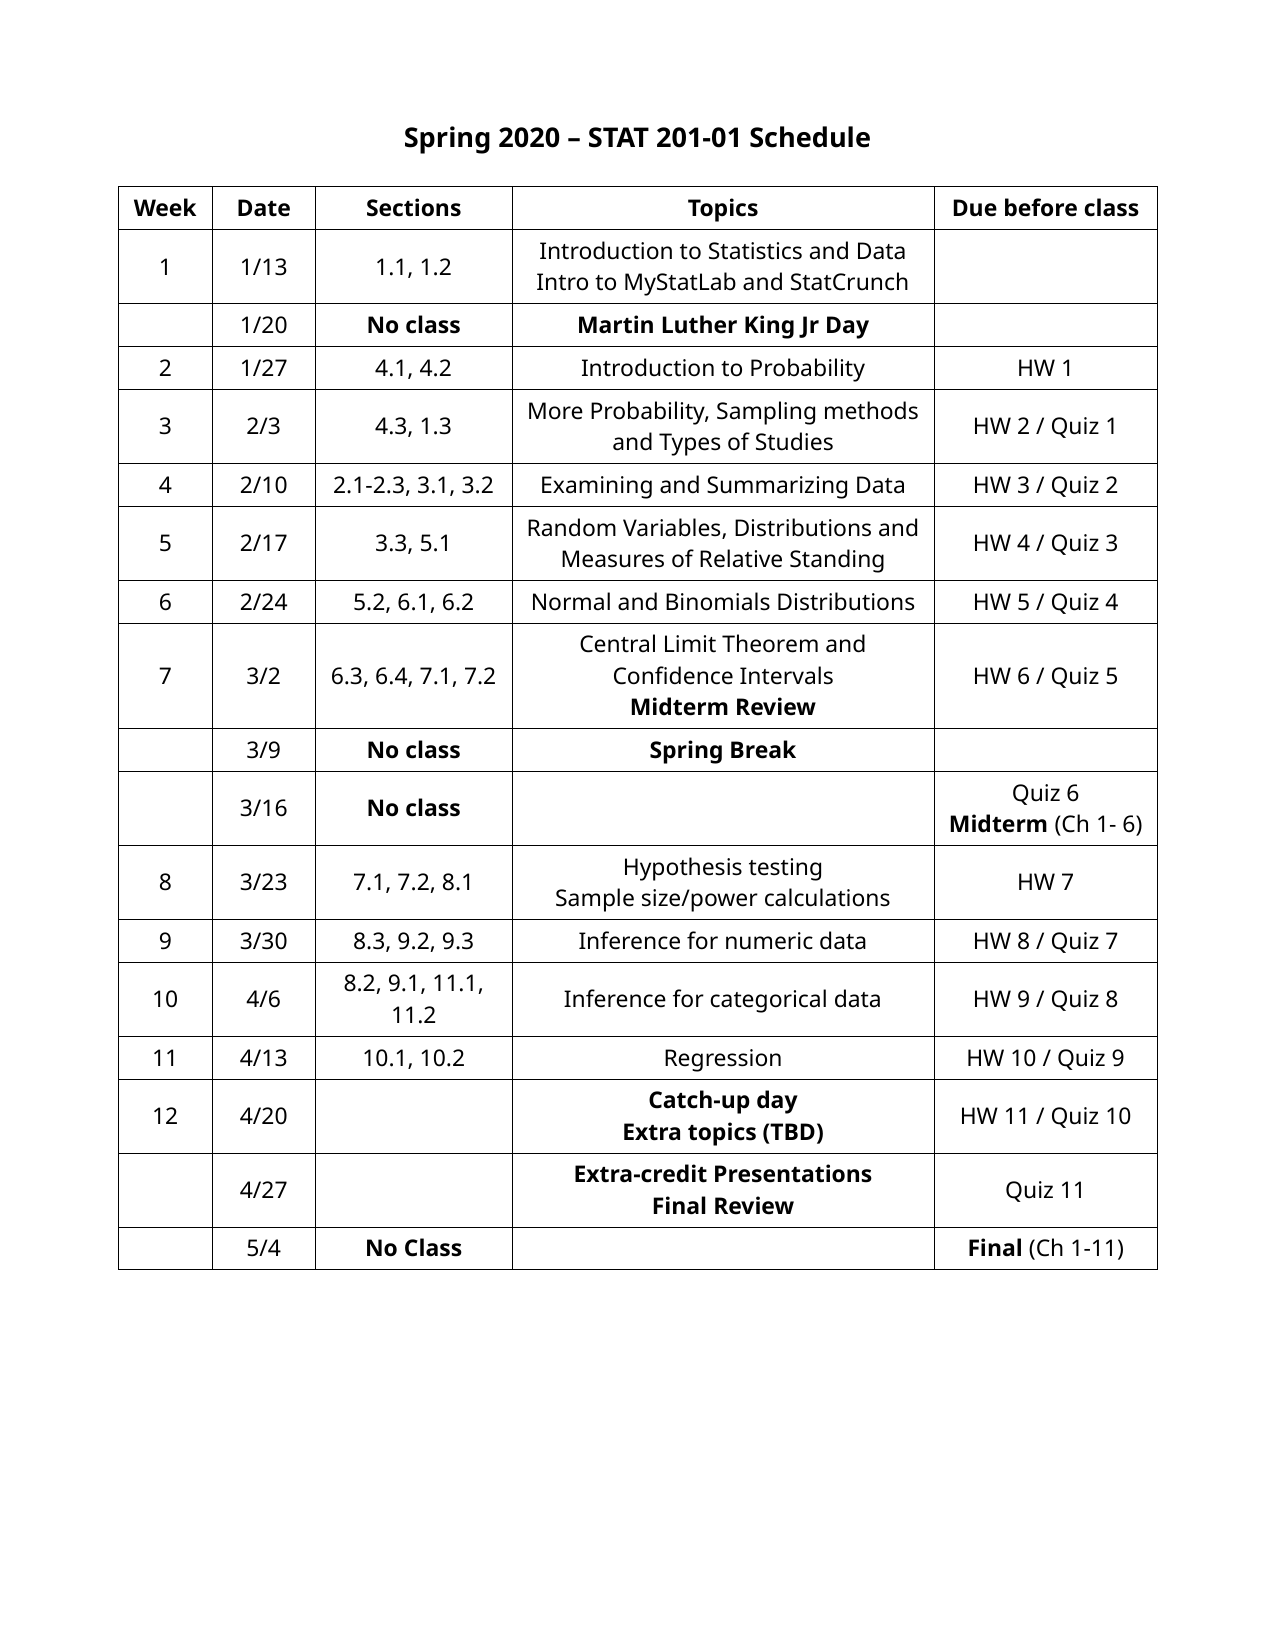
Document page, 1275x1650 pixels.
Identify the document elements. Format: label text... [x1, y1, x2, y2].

table_cell 3 [119, 390, 212, 463]
table_cell 8 [119, 846, 212, 919]
table_cell 8.3, 9.2, 9.3 [316, 920, 512, 962]
table_cell 9 [119, 920, 212, 962]
table_cell 4.3, 1.3 [316, 390, 512, 463]
table_cell [316, 1080, 512, 1152]
table_cell HW 9 / Quiz 8 [935, 963, 1157, 1036]
table_cell 2/17 [213, 507, 315, 580]
table_cell [119, 772, 212, 845]
table_cell HW 1 [935, 347, 1157, 389]
table_cell Catch-up day Extra topics (TBD) [513, 1080, 934, 1152]
table_cell Introduction to Probability [513, 347, 934, 389]
table_cell 2.1-2.3, 3.1, 3.2 [316, 464, 512, 506]
table_cell HW 8 / Quiz 7 [935, 920, 1157, 962]
table_cell Inference for categorical data [513, 963, 934, 1036]
table_cell HW 3 / Quiz 2 [935, 464, 1157, 506]
table_cell Inference for numeric data [513, 920, 934, 962]
table_cell No class [316, 772, 512, 845]
table_cell Random Variables, Distributions and Measures of Relative Standing [513, 507, 934, 580]
table_cell [935, 304, 1157, 346]
table_cell No class [316, 729, 512, 771]
table_cell 2 [119, 347, 212, 389]
table_cell Introduction to Statistics and Data Intro to MyStatLab and StatCrunch [513, 230, 934, 303]
table_cell 3/16 [213, 772, 315, 845]
table_cell 3.3, 5.1 [316, 507, 512, 580]
table_cell [119, 729, 212, 771]
table_cell 4 [119, 464, 212, 506]
table_header Topics [513, 187, 934, 229]
table_cell Central Limit Theorem and Confidence Intervals Midterm Review [513, 624, 934, 728]
table_cell 2/24 [213, 581, 315, 622]
table_cell No class [316, 304, 512, 346]
table_cell 1/13 [213, 230, 315, 303]
table_cell 12 [119, 1080, 212, 1152]
table_cell 3/23 [213, 846, 315, 919]
table_header Sections [316, 187, 512, 229]
table_cell 10.1, 10.2 [316, 1037, 512, 1078]
table_cell 4.1, 4.2 [316, 347, 512, 389]
table_cell Final (Ch 1-11) [935, 1228, 1157, 1269]
table_cell [316, 1154, 512, 1227]
table_cell 1 [119, 230, 212, 303]
table_cell 5.2, 6.1, 6.2 [316, 581, 512, 622]
table_cell More Probability, Sampling methods and Types of Studies [513, 390, 934, 463]
table_cell 4/20 [213, 1080, 315, 1152]
table_cell Martin Luther King Jr Day [513, 304, 934, 346]
table_cell 5/4 [213, 1228, 315, 1269]
table_cell HW 7 [935, 846, 1157, 919]
table_cell [119, 1154, 212, 1227]
table_cell 3/9 [213, 729, 315, 771]
table_header Date [213, 187, 315, 229]
table_cell Examining and Summarizing Data [513, 464, 934, 506]
table_header Due before class [935, 187, 1157, 229]
table_cell HW 11 / Quiz 10 [935, 1080, 1157, 1152]
table_cell 6 [119, 581, 212, 622]
table_cell Regression [513, 1037, 934, 1078]
table_cell Normal and Binomials Distributions [513, 581, 934, 622]
table_cell [513, 772, 934, 845]
table_cell 4/13 [213, 1037, 315, 1078]
table_cell 4/6 [213, 963, 315, 1036]
table_cell 2/10 [213, 464, 315, 506]
table_cell No Class [316, 1228, 512, 1269]
table_cell HW 2 / Quiz 1 [935, 390, 1157, 463]
table_cell 2/3 [213, 390, 315, 463]
table_cell 7 [119, 624, 212, 728]
table_cell HW 10 / Quiz 9 [935, 1037, 1157, 1078]
table_cell [935, 729, 1157, 771]
table_cell Extra-credit Presentations Final Review [513, 1154, 934, 1227]
table_cell HW 4 / Quiz 3 [935, 507, 1157, 580]
table_cell 11 [119, 1037, 212, 1078]
table_cell Quiz 6 Midterm (Ch 1- 6) [935, 772, 1157, 845]
table_cell 4/27 [213, 1154, 315, 1227]
table_header Week [119, 187, 212, 229]
table_cell HW 6 / Quiz 5 [935, 624, 1157, 728]
text Spring 2020 – STAT 201-01 Schedule [118, 118, 1157, 155]
table_cell Hypothesis testing Sample size/power calculations [513, 846, 934, 919]
table_cell 3/2 [213, 624, 315, 728]
table_cell 5 [119, 507, 212, 580]
table_cell [513, 1228, 934, 1269]
table_cell 8.2, 9.1, 11.1, 11.2 [316, 963, 512, 1036]
table_cell HW 5 / Quiz 4 [935, 581, 1157, 622]
table_cell 1.1, 1.2 [316, 230, 512, 303]
table_cell 3/30 [213, 920, 315, 962]
table_cell Quiz 11 [935, 1154, 1157, 1227]
table_cell 7.1, 7.2, 8.1 [316, 846, 512, 919]
table_cell Spring Break [513, 729, 934, 771]
table_cell [935, 230, 1157, 303]
table_cell [119, 1228, 212, 1269]
table_cell 1/20 [213, 304, 315, 346]
table_cell [119, 304, 212, 346]
table_cell 6.3, 6.4, 7.1, 7.2 [316, 624, 512, 728]
table_cell 1/27 [213, 347, 315, 389]
table_cell 10 [119, 963, 212, 1036]
